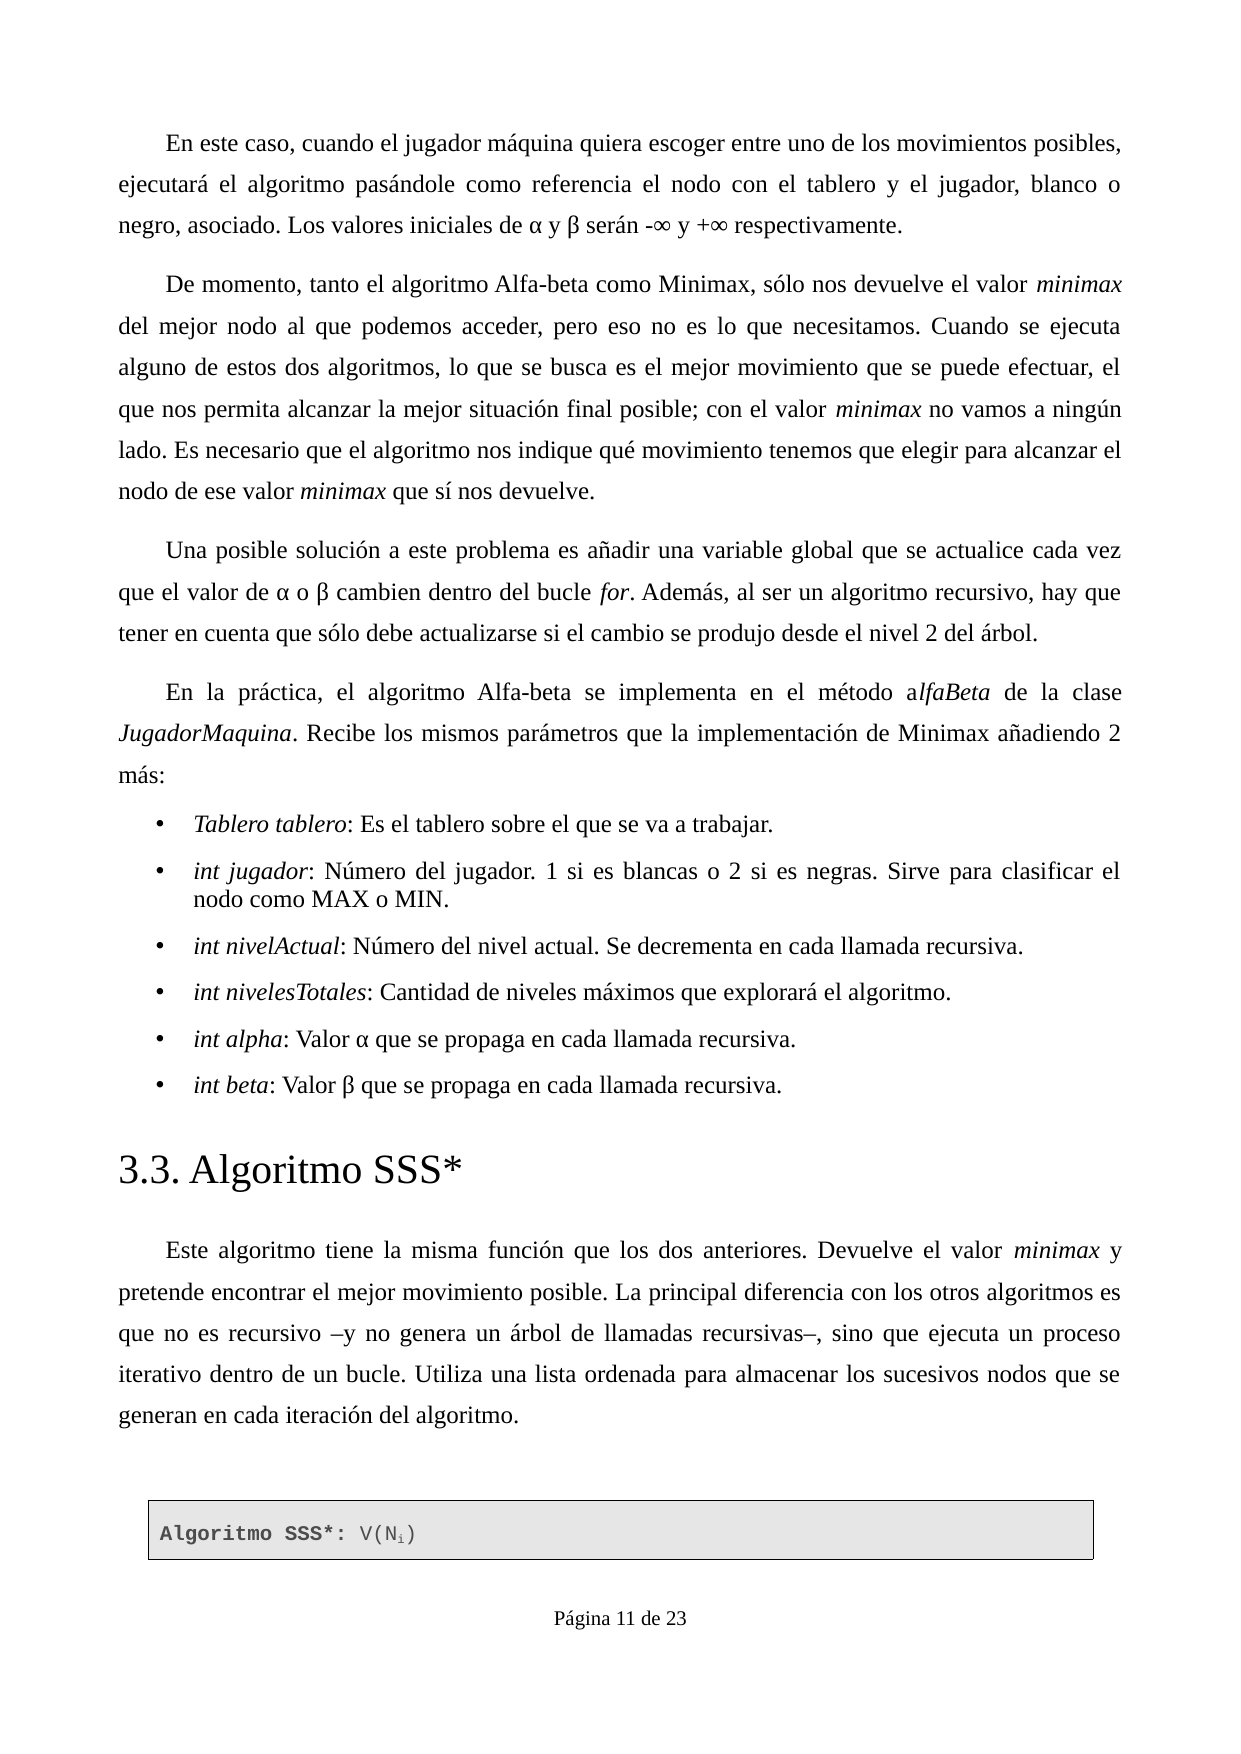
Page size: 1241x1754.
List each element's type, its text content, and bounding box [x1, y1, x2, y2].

subtitle 3.3. Algoritmo SSS* [118, 1144, 1122, 1192]
list int nivelesTotales: Cantidad de niveles máximos que explorará el algoritmo. [156, 977, 1122, 1006]
list int alpha: Valor α que se propaga en cada llamada recursiva. [156, 1024, 1122, 1053]
list int nivelActual: Número del nivel actual. Se decrementa en cada llamada recursiva. [156, 931, 1122, 960]
text En la práctica, el algoritmo Alfa-beta se implementa en el método alfaBeta de la clase JugadorMaquina. Recibe los mismos parámetros que la implementación de Minimax añadiendo 2 más: [118, 667, 1122, 792]
list Tablero tablero: Es el tablero sobre el que se va a trabajar. [156, 809, 1122, 838]
list int beta: Valor β que se propaga en cada llamada recursiva. [156, 1070, 1122, 1099]
text Este algoritmo tiene la misma función que los dos anteriores. Devuelve el valor minimax y pretende encontrar el mejor movimiento posible. La principal diferencia con los otros algoritmos es que no es recursivo –y no genera un árbol de llamadas recursivas–, sino que ejecuta un proceso iterativo dentro de un bucle. Utiliza una lista ordenada para almacenar los sucesivos nodos que se generan en cada iteración del algoritmo. [118, 1226, 1122, 1432]
text Algoritmo SSS*: V(Ni) [149, 1501, 1093, 1559]
text De momento, tanto el algoritmo Alfa-beta como Minimax, sólo nos devuelve el valor minimax del mejor nodo al que podemos acceder, pero eso no es lo que necesitamos. Cuando se ejecuta alguno de estos dos algoritmos, lo que se busca es el mejor movimiento que se puede efectuar, el que nos permita alcanzar la mejor situación final posible; con el valor minimax no vamos a ningún lado. Es necesario que el algoritmo nos indique qué movimiento tenemos que elegir para alcanzar el nodo de ese valor minimax que sí nos devuelve. [118, 260, 1122, 508]
text En este caso, cuando el jugador máquina quiera escoger entre uno de los movimientos posibles, ejecutará el algoritmo pasándole como referencia el nodo con el tablero y el jugador, blanco o negro, asociado. Los valores iniciales de α y β serán -∞ y +∞ respectivamente. [118, 118, 1122, 242]
text Una posible solución a este problema es añadir una variable global que se actualice cada vez que el valor de α o β cambien dentro del bucle for. Además, al ser un algoritmo recursivo, hay que tener en cuenta que sólo debe actualizarse si el cambio se produjo desde el nivel 2 del árbol. [118, 526, 1122, 650]
list int jugador: Número del jugador. 1 si es blancas o 2 si es negras. Sirve para clasificar el nodo como MAX o MIN. [156, 856, 1122, 913]
